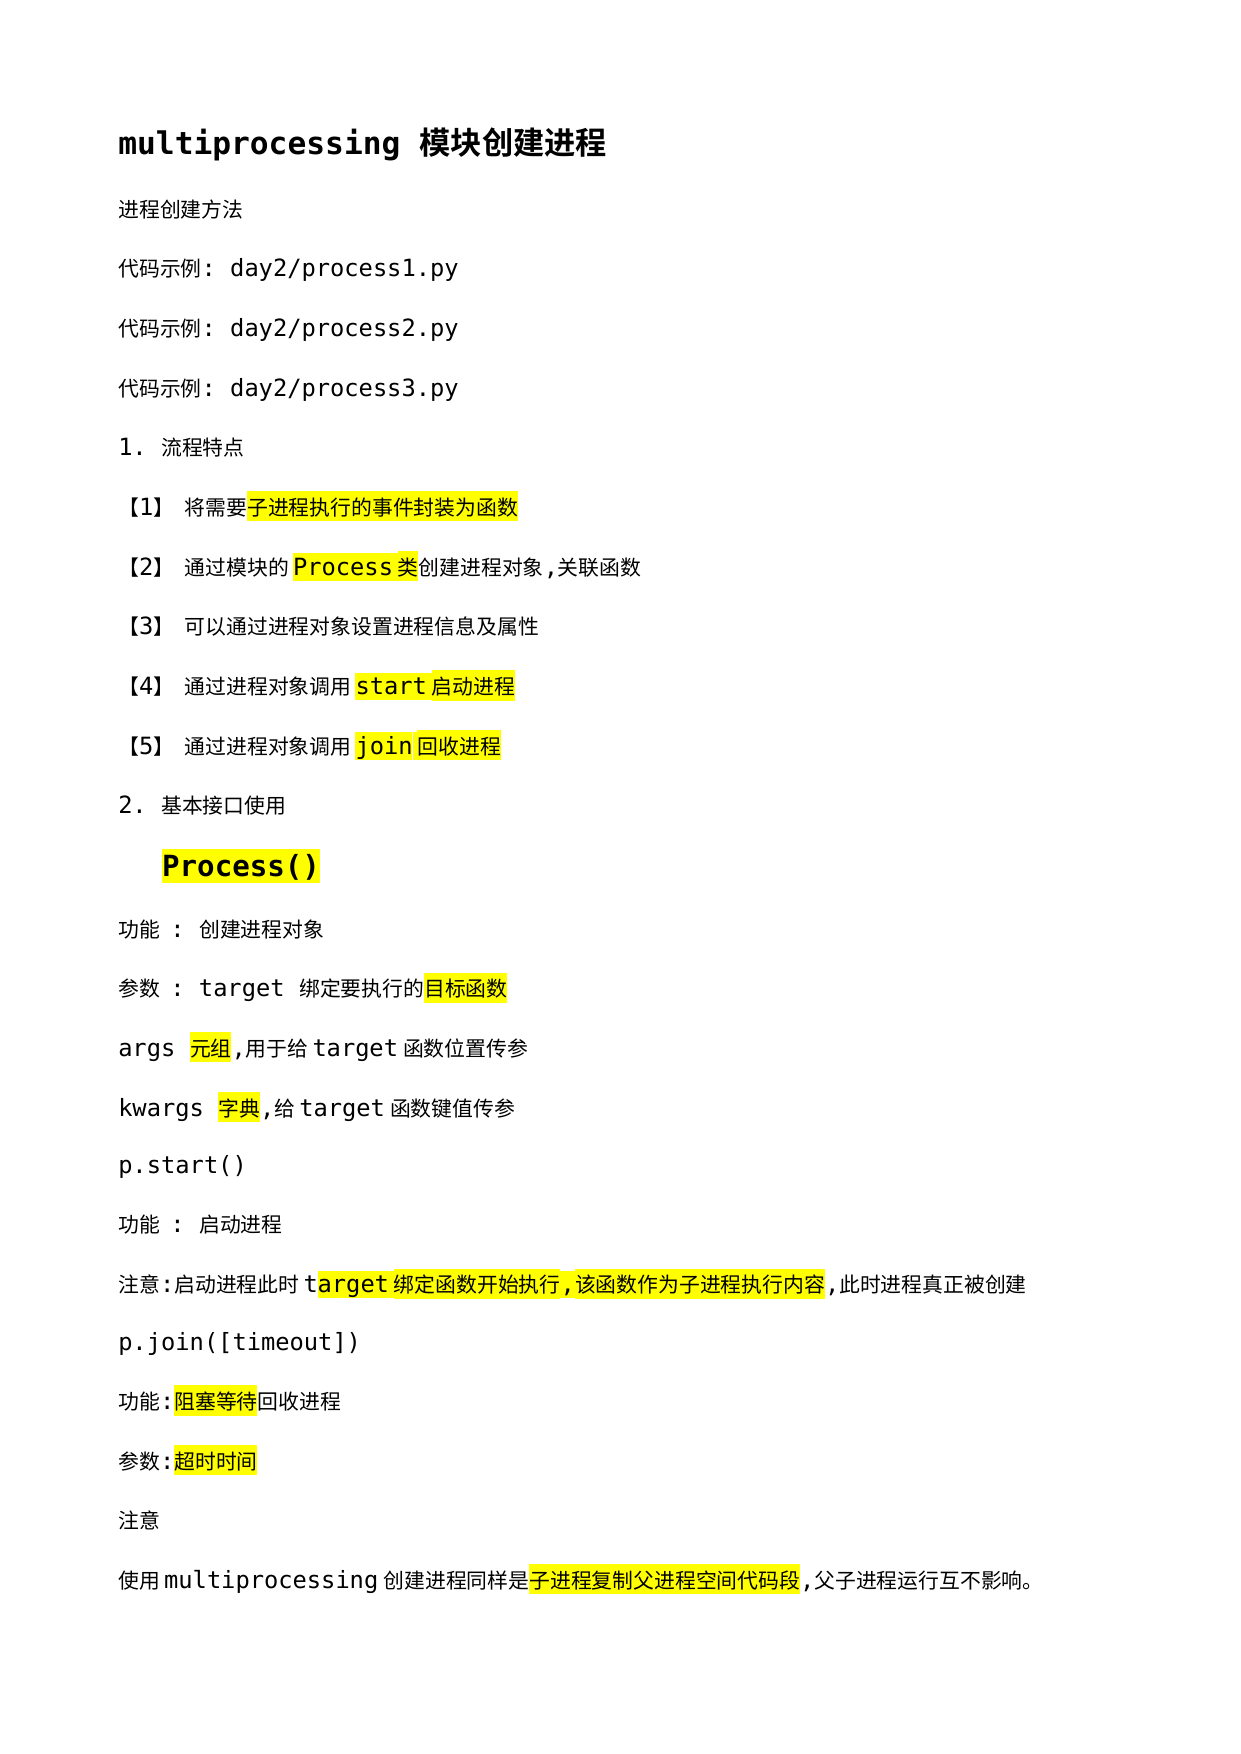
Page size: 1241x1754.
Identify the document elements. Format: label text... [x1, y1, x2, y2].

text 使用multiprocessing创建进程同样是子进程复制父进程空间代码段,父子进程运行互不影响。 [118, 1564, 1122, 1594]
text args 元组,用于给target函数位置传参 [118, 1032, 1122, 1062]
text 代码示例: day2/process3.py [118, 372, 1122, 402]
text Process() [118, 849, 1122, 883]
text 【3】 可以通过进程对象设置进程信息及属性 [118, 611, 1122, 641]
text multiprocessing 模块创建进程 [118, 118, 1122, 163]
text 代码示例: day2/process1.py [118, 252, 1122, 283]
text 2. 基本接口使用 [118, 790, 1122, 820]
text 【4】 通过进程对象调用start启动进程 [118, 670, 1122, 701]
text 进程创建方法 [118, 193, 1122, 223]
text 【2】 通过模块的Process类创建进程对象,关联函数 [118, 551, 1122, 581]
text 注意:启动进程此时target绑定函数开始执行,该函数作为子进程执行内容,此时进程真正被创建 [118, 1268, 1122, 1299]
text 参数:超时时间 [118, 1445, 1122, 1475]
text 【1】 将需要子进程执行的事件封装为函数 [118, 491, 1122, 521]
text 参数 : target 绑定要执行的目标函数 [118, 972, 1122, 1003]
text 注意 [118, 1505, 1122, 1535]
text p.join([timeout]) [118, 1328, 1122, 1356]
text 功能:阻塞等待回收进程 [118, 1385, 1122, 1416]
text 功能 : 启动进程 [118, 1209, 1122, 1239]
text 【5】 通过进程对象调用join回收进程 [118, 730, 1122, 760]
text kwargs 字典,给target函数键值传参 [118, 1092, 1122, 1122]
text p.start() [118, 1152, 1122, 1179]
text 1. 流程特点 [118, 432, 1122, 462]
text 功能 : 创建进程对象 [118, 913, 1122, 943]
text 代码示例: day2/process2.py [118, 312, 1122, 342]
